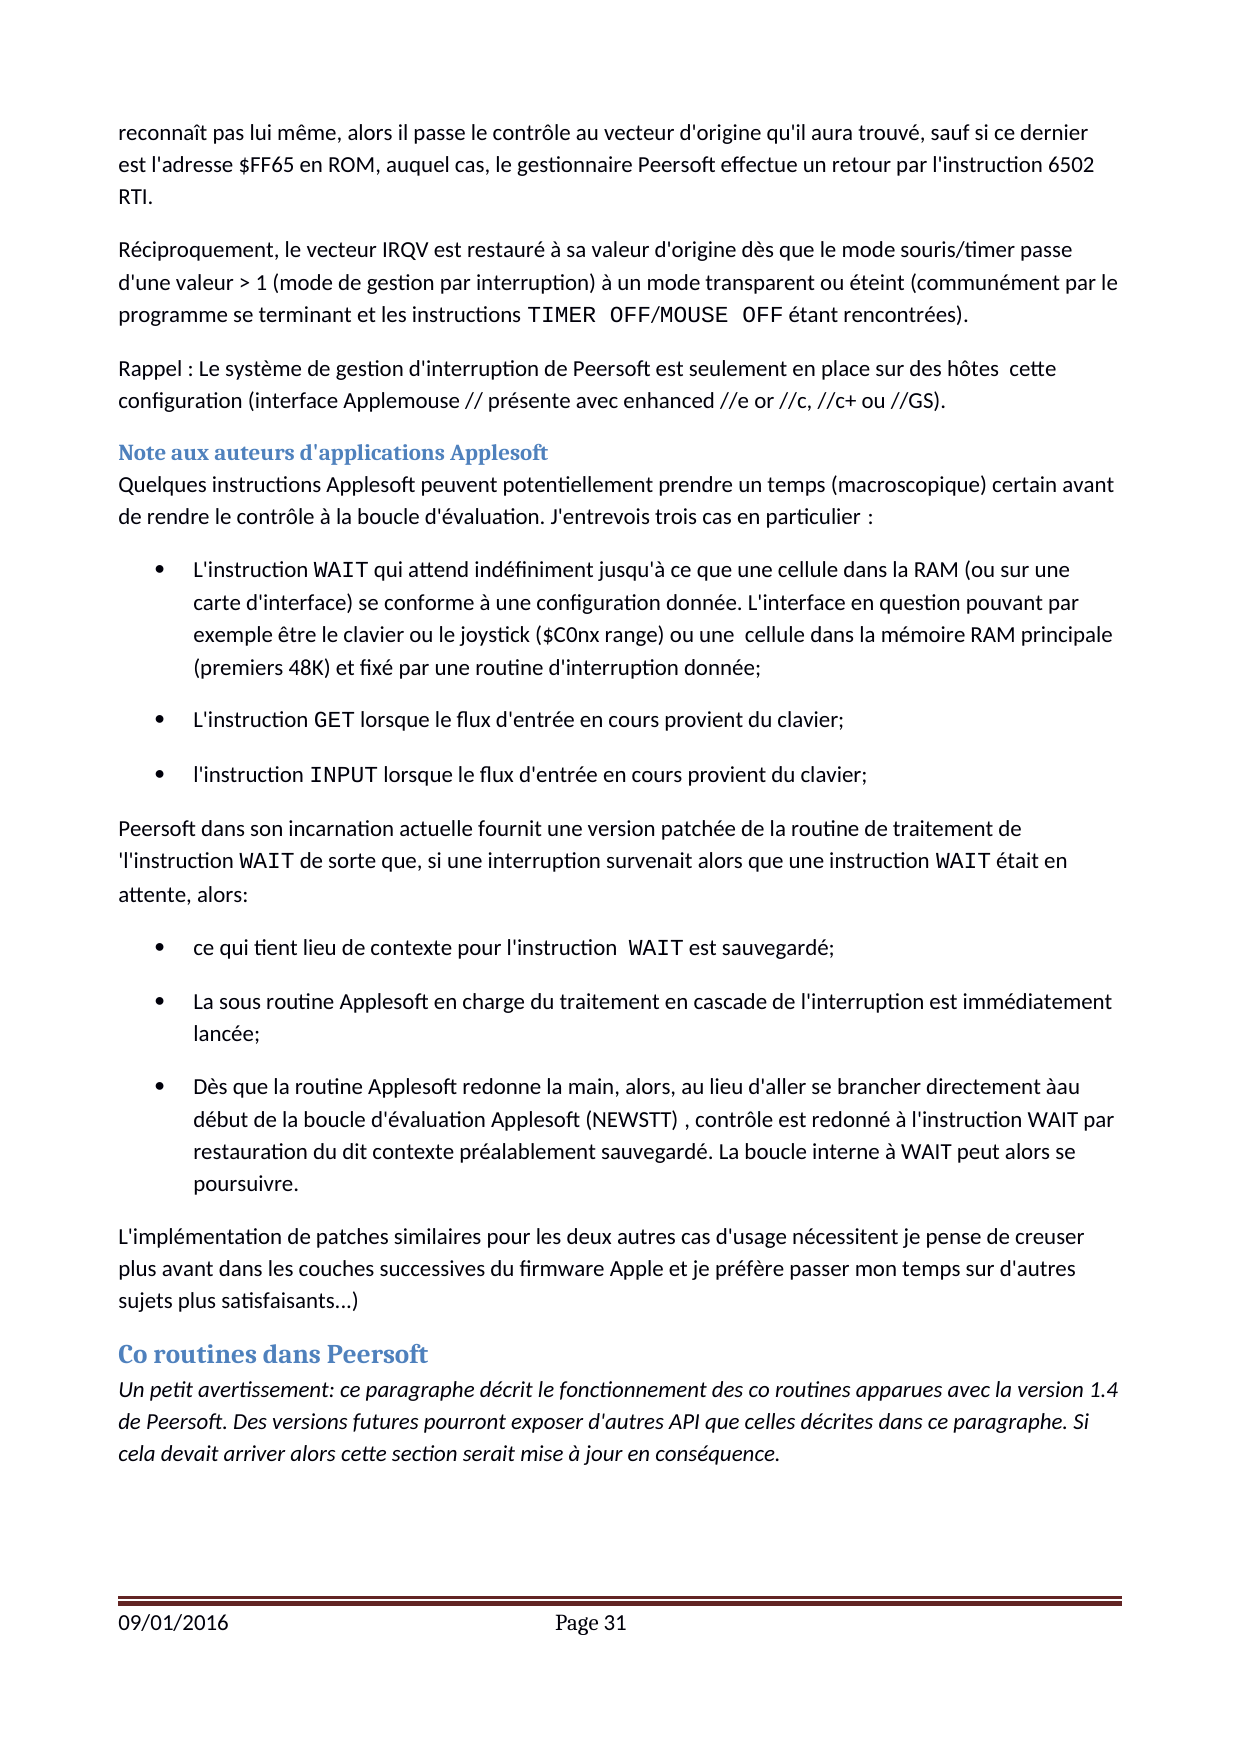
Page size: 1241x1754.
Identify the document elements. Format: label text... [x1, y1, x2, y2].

text Réciproquement, le vecteur IRQV est restauré à sa valeur d'origine dès que le mode souris/timer passe d'une valeur > 1 (mode de gestion par interruption) à un mode transparent ou éteint (communément par le programme se terminant et les instructions TIMER OFF/MOUSE OFF étant rencontrées). [118, 236, 1122, 329]
list ce qui tient lieu de contexte pour l'instruction WAIT est sauvegardé; [156, 933, 1122, 962]
text Peersoft dans son incarnation actuelle fournit une version patchée de la routine de traitement de 'l'instruction WAIT de sorte que, si une interruption survenait alors que une instruction WAIT était en attente, alors: [118, 814, 1122, 908]
list La sous routine Applesoft en charge du traitement en cascade de l'interruption est immédiatement lancée; [156, 987, 1122, 1047]
text Rappel : Le système de gestion d'interruption de Peersoft est seulement en place sur des hôtes cette configuration (interface Applemouse // présente avec enhanced //e or //c, //c+ ou //GS). [118, 354, 1122, 414]
subtitle Co routines dans Peersoft [118, 1339, 1122, 1371]
list l'instruction INPUT lorsque le flux d'entrée en cours provient du clavier; [156, 760, 1122, 789]
list L'instruction WAIT qui attend indéfiniment jusqu'à ce que une cellule dans la RAM (ou sur une carte d'interface) se conforme à une configuration donnée. L'interface en question pouvant par exemple être le clavier ou le joystick ($C0nx range) ou une cellule dans la mémoire RAM principale (premiers 48K) et fixé par une routine d'interruption donnée; [156, 555, 1122, 681]
subtitle Note aux auteurs d'applications Applesoft [118, 439, 1122, 466]
text Un petit avertissement: ce paragraphe décrit le fonctionnement des co routines apparues avec la version 1.4 de Peersoft. Des versions futures pourront exposer d'autres API que celles décrites dans ce paragraphe. Si cela devait arriver alors cette section serait mise à jour en conséquence. [118, 1375, 1122, 1468]
text L'implémentation de patches similaires pour les deux autres cas d'usage nécessitent je pense de creuser plus avant dans les couches successives du firmware Apple et je préfère passer mon temps sur d'autres sujets plus satisfaisants...) [118, 1222, 1122, 1314]
list L'instruction GET lorsque le flux d'entrée en cours provient du clavier; [156, 706, 1122, 735]
text Quelques instructions Applesoft peuvent potentiellement prendre un temps (macroscopique) certain avant de rendre le contrôle à la boucle d'évaluation. J'entrevois trois cas en particulier : [118, 470, 1122, 530]
text reconnaît pas lui même, alors il passe le contrôle au vecteur d'origine qu'il aura trouvé, sauf si ce dernier est l'adresse $FF65 en ROM, auquel cas, le gestionnaire Peersoft effectue un retour par l'instruction 6502 RTI. [118, 118, 1122, 211]
list Dès que la routine Applesoft redonne la main, alors, au lieu d'aller se brancher directement àau début de la boucle d'évaluation Applesoft (NEWSTT) , contrôle est redonné à l'instruction WAIT par restauration du dit contexte préalablement sauvegardé. La boucle interne à WAIT peut alors se poursuivre. [156, 1072, 1122, 1197]
